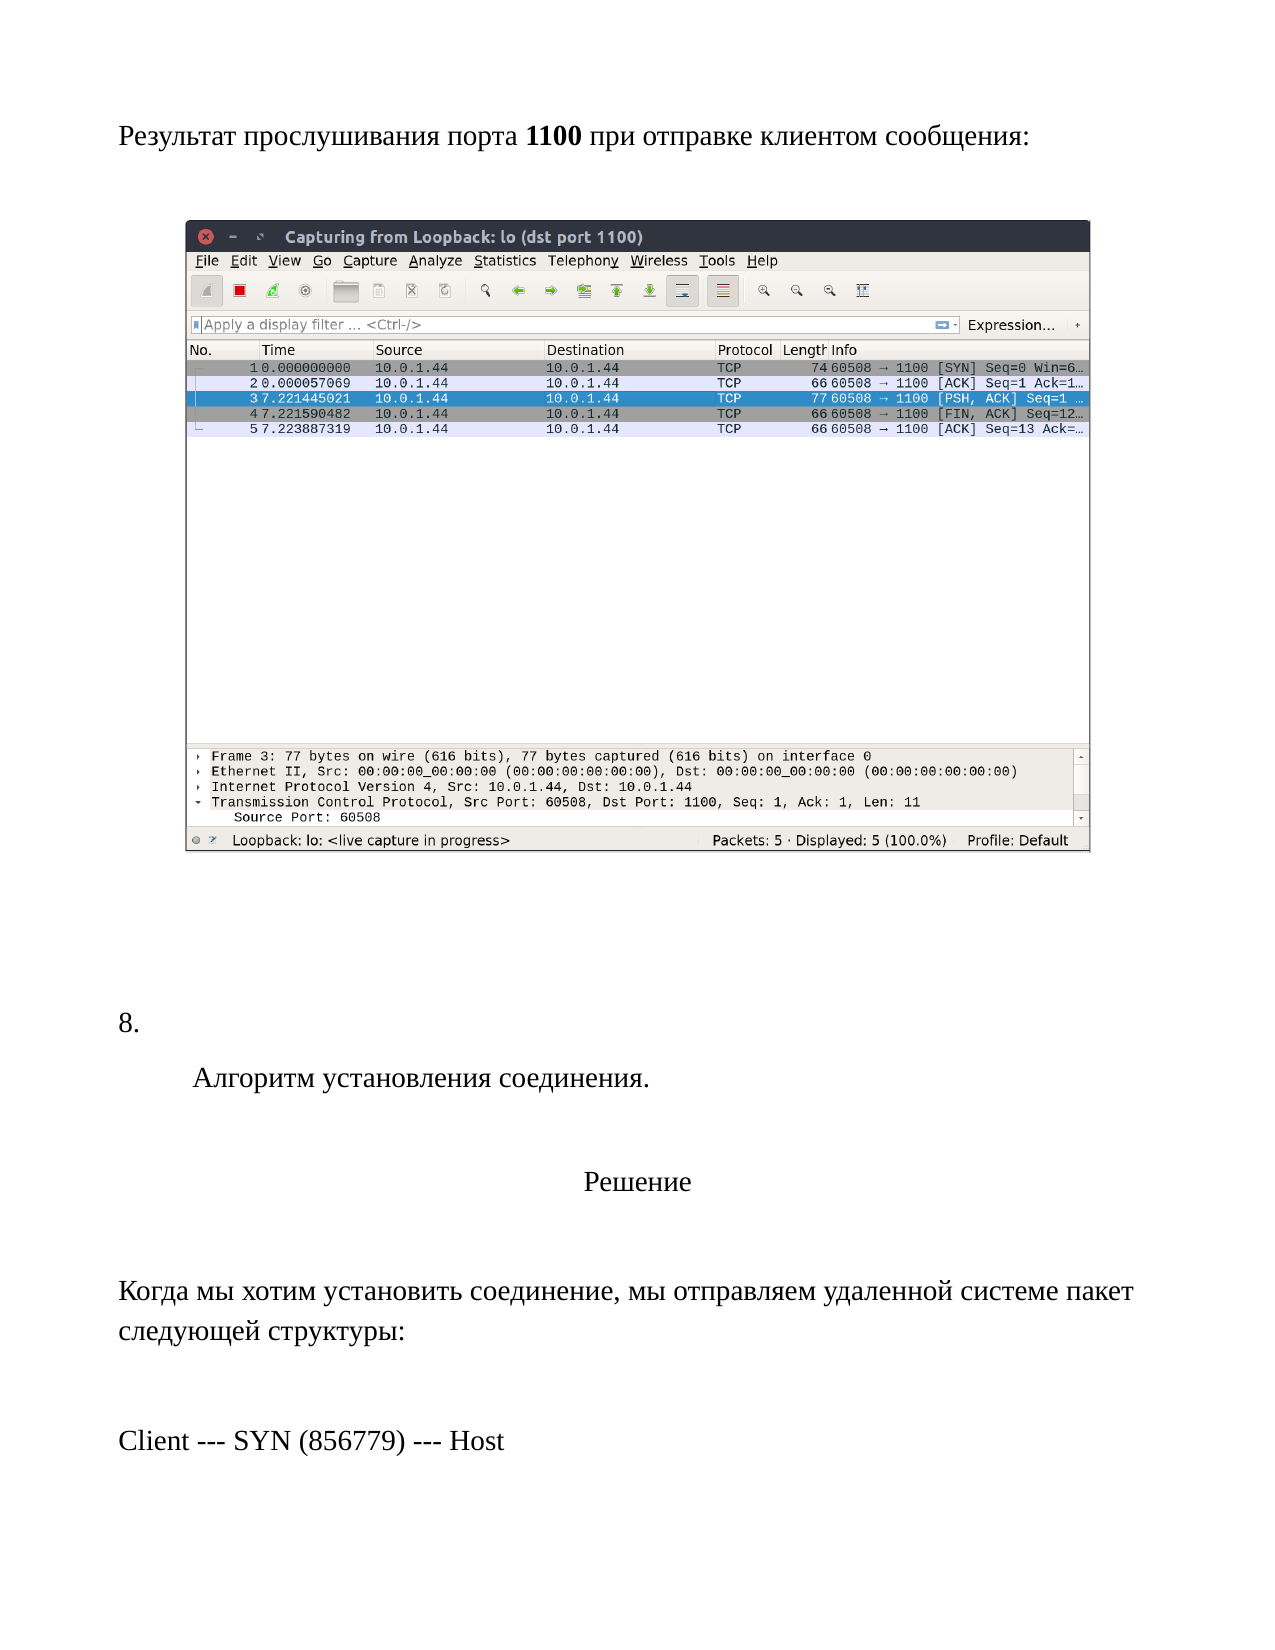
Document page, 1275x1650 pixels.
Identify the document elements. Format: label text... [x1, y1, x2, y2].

text Когда мы хотим установить соединение, мы отправляем удаленной системе пакет следующей структуры: [118, 1273, 1157, 1347]
text Client --- SYN (856779) --- Host [118, 1423, 1157, 1457]
text 8. [118, 1005, 1157, 1039]
text Алгоритм установления соединения. [118, 1060, 1157, 1093]
text Решение [118, 1164, 1157, 1197]
text Результат прослушивания порта 1100 при отправке клиентом сообщения: [118, 118, 1157, 152]
picture [184, 220, 1091, 853]
